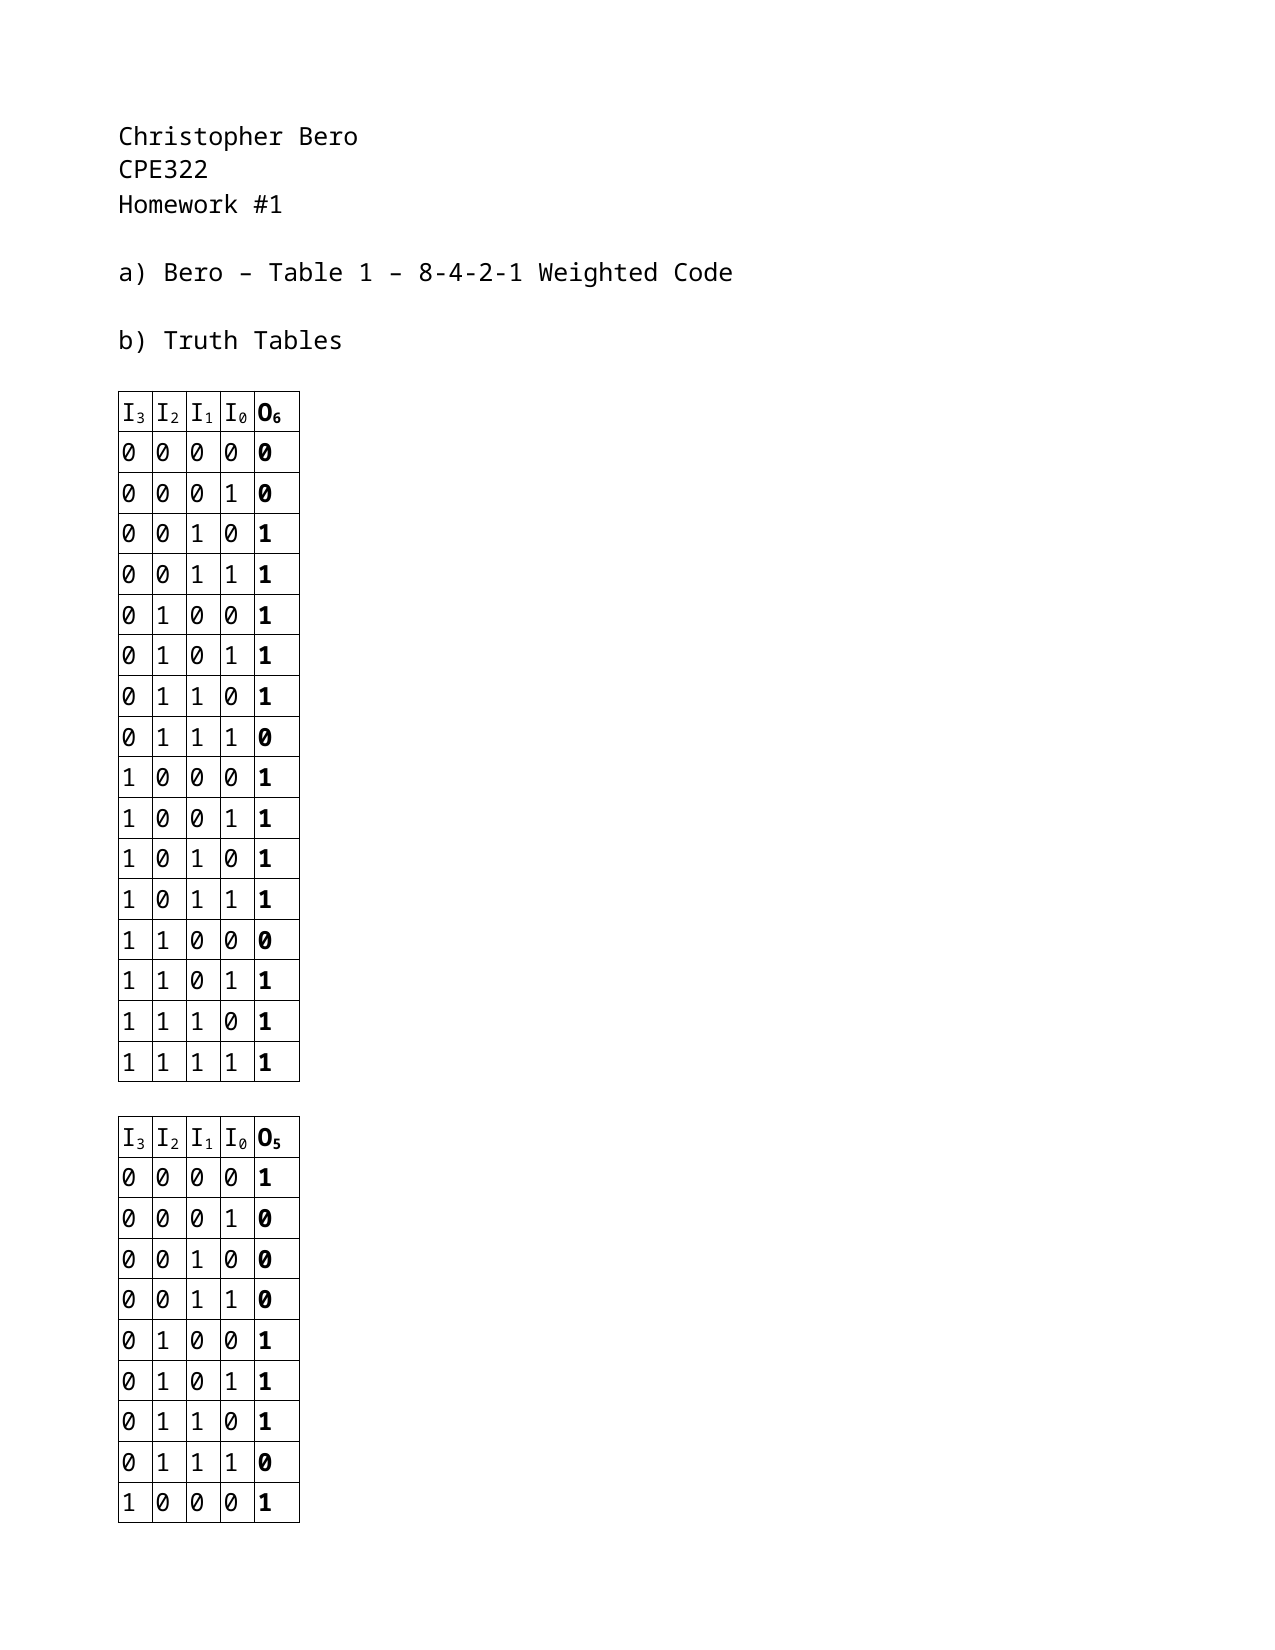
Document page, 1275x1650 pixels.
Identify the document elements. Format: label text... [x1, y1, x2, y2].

table_cell 0 [119, 1239, 152, 1278]
table_cell 1 [255, 1320, 299, 1359]
table_cell 1 [255, 635, 299, 675]
table_cell 0 [187, 1361, 220, 1400]
table_cell 1 [119, 798, 152, 837]
table_cell 1 [187, 1279, 220, 1319]
table_cell 0 [153, 432, 186, 472]
table_cell 0 [119, 1320, 152, 1359]
table_cell 0 [187, 757, 220, 797]
table_cell 1 [153, 1320, 186, 1359]
table_cell 1 [119, 960, 152, 1000]
table_cell 0 [119, 676, 152, 716]
table_cell 0 [119, 473, 152, 512]
table_cell 1 [153, 1401, 186, 1441]
table_cell 1 [119, 839, 152, 878]
table_cell 1 [221, 635, 254, 675]
table_cell 1 [187, 554, 220, 594]
table_cell 1 [187, 1401, 220, 1441]
table_cell 1 [255, 676, 299, 716]
table_cell 0 [221, 432, 254, 472]
table_cell 1 [255, 1042, 299, 1081]
table_cell 0 [119, 635, 152, 675]
table_cell 0 [221, 1401, 254, 1441]
table_cell 1 [187, 717, 220, 756]
table_header O6 [255, 392, 299, 431]
table_cell 0 [153, 514, 186, 553]
table_cell 1 [221, 1361, 254, 1400]
table_cell 1 [119, 757, 152, 797]
table_cell 1 [255, 879, 299, 919]
table_header I0 [221, 1117, 254, 1156]
table_header I2 [153, 1117, 186, 1156]
table_cell 1 [255, 514, 299, 553]
table_cell 0 [221, 1320, 254, 1359]
table_cell 0 [187, 960, 220, 1000]
table_cell 0 [221, 757, 254, 797]
table_cell 0 [187, 473, 220, 512]
table_cell 0 [221, 1158, 254, 1197]
table_cell 1 [187, 514, 220, 553]
table_cell 0 [153, 554, 186, 594]
table_header O5 [255, 1117, 299, 1156]
table_cell 0 [153, 1279, 186, 1319]
table_cell 0 [153, 1239, 186, 1278]
table_cell 1 [255, 1001, 299, 1041]
table_cell 1 [187, 1042, 220, 1081]
table_cell 0 [153, 473, 186, 512]
table_cell 0 [187, 635, 220, 675]
table_cell 0 [255, 717, 299, 756]
table_cell 0 [255, 1279, 299, 1319]
table_cell 0 [119, 595, 152, 634]
table_cell 0 [255, 473, 299, 512]
table_cell 0 [187, 798, 220, 837]
table_cell 1 [153, 1361, 186, 1400]
table_cell 1 [187, 1239, 220, 1278]
table_cell 0 [187, 595, 220, 634]
table_cell 0 [153, 757, 186, 797]
text a) Bero – Table 1 – 8-4-2-1 Weighted Code [118, 254, 1157, 288]
table_cell 1 [255, 1158, 299, 1197]
table_header I2 [153, 392, 186, 431]
table_cell 1 [221, 879, 254, 919]
table_cell 1 [255, 960, 299, 1000]
table_cell 0 [255, 432, 299, 472]
table_cell 0 [221, 595, 254, 634]
table_cell 0 [187, 1198, 220, 1238]
table_cell 0 [255, 1239, 299, 1278]
table_cell 1 [153, 1042, 186, 1081]
table_cell 0 [119, 717, 152, 756]
text Homework #1 [118, 186, 1157, 220]
table_cell 1 [119, 879, 152, 919]
table_cell 1 [153, 1442, 186, 1481]
table_cell 1 [221, 473, 254, 512]
table_cell 1 [221, 1198, 254, 1238]
table_cell 1 [255, 839, 299, 878]
table_header I1 [187, 392, 220, 431]
table_cell 1 [187, 879, 220, 919]
table_header I0 [221, 392, 254, 431]
table_cell 0 [119, 554, 152, 594]
table_cell 0 [119, 1198, 152, 1238]
table_cell 1 [153, 920, 186, 959]
table_cell 1 [255, 1401, 299, 1441]
table_header I1 [187, 1117, 220, 1156]
table_cell 0 [255, 1442, 299, 1481]
table_cell 0 [255, 920, 299, 959]
table_cell 0 [221, 676, 254, 716]
table_cell 1 [255, 595, 299, 634]
table_cell 0 [119, 1361, 152, 1400]
table_cell 1 [187, 1442, 220, 1481]
table_cell 0 [221, 514, 254, 553]
table_cell 0 [119, 1279, 152, 1319]
table_cell 1 [221, 798, 254, 837]
table_cell 0 [187, 920, 220, 959]
table_cell 1 [221, 1042, 254, 1081]
table_cell 1 [221, 1279, 254, 1319]
table_cell 1 [221, 960, 254, 1000]
table_cell 0 [187, 432, 220, 472]
text Christopher Bero [118, 118, 1157, 152]
table_cell 0 [119, 514, 152, 553]
table_cell 1 [153, 960, 186, 1000]
table_cell 0 [153, 798, 186, 837]
text b) Truth Tables [118, 322, 1157, 357]
table_cell 0 [153, 1198, 186, 1238]
table_cell 0 [187, 1320, 220, 1359]
table_cell 0 [221, 1483, 254, 1522]
table_cell 1 [255, 1483, 299, 1522]
table_cell 1 [119, 1042, 152, 1081]
table_cell 1 [153, 676, 186, 716]
table_cell 1 [255, 798, 299, 837]
table_cell 1 [255, 1361, 299, 1400]
table_cell 1 [153, 635, 186, 675]
table_header I3 [119, 392, 152, 431]
table_cell 0 [187, 1483, 220, 1522]
text CPE322 [118, 152, 1157, 186]
table_cell 1 [187, 676, 220, 716]
table_cell 0 [221, 1239, 254, 1278]
table_cell 0 [119, 1442, 152, 1481]
table_cell 0 [119, 1158, 152, 1197]
table_cell 0 [255, 1198, 299, 1238]
table_cell 0 [153, 1483, 186, 1522]
table_cell 1 [187, 1001, 220, 1041]
table_cell 1 [119, 1001, 152, 1041]
table_cell 0 [119, 432, 152, 472]
table_cell 1 [255, 757, 299, 797]
table_header I3 [119, 1117, 152, 1156]
table_cell 0 [187, 1158, 220, 1197]
table_cell 0 [153, 839, 186, 878]
table_cell 1 [119, 1483, 152, 1522]
table_cell 1 [153, 1001, 186, 1041]
table_cell 0 [119, 1401, 152, 1441]
table_cell 1 [153, 595, 186, 634]
table_cell 1 [153, 717, 186, 756]
table_cell 1 [221, 717, 254, 756]
table_cell 0 [221, 1001, 254, 1041]
table_cell 1 [187, 839, 220, 878]
table_cell 1 [221, 1442, 254, 1481]
table_cell 0 [221, 920, 254, 959]
table_cell 0 [221, 839, 254, 878]
table_cell 0 [153, 1158, 186, 1197]
table_cell 1 [119, 920, 152, 959]
table_cell 1 [221, 554, 254, 594]
table_cell 1 [255, 554, 299, 594]
table_cell 0 [153, 879, 186, 919]
